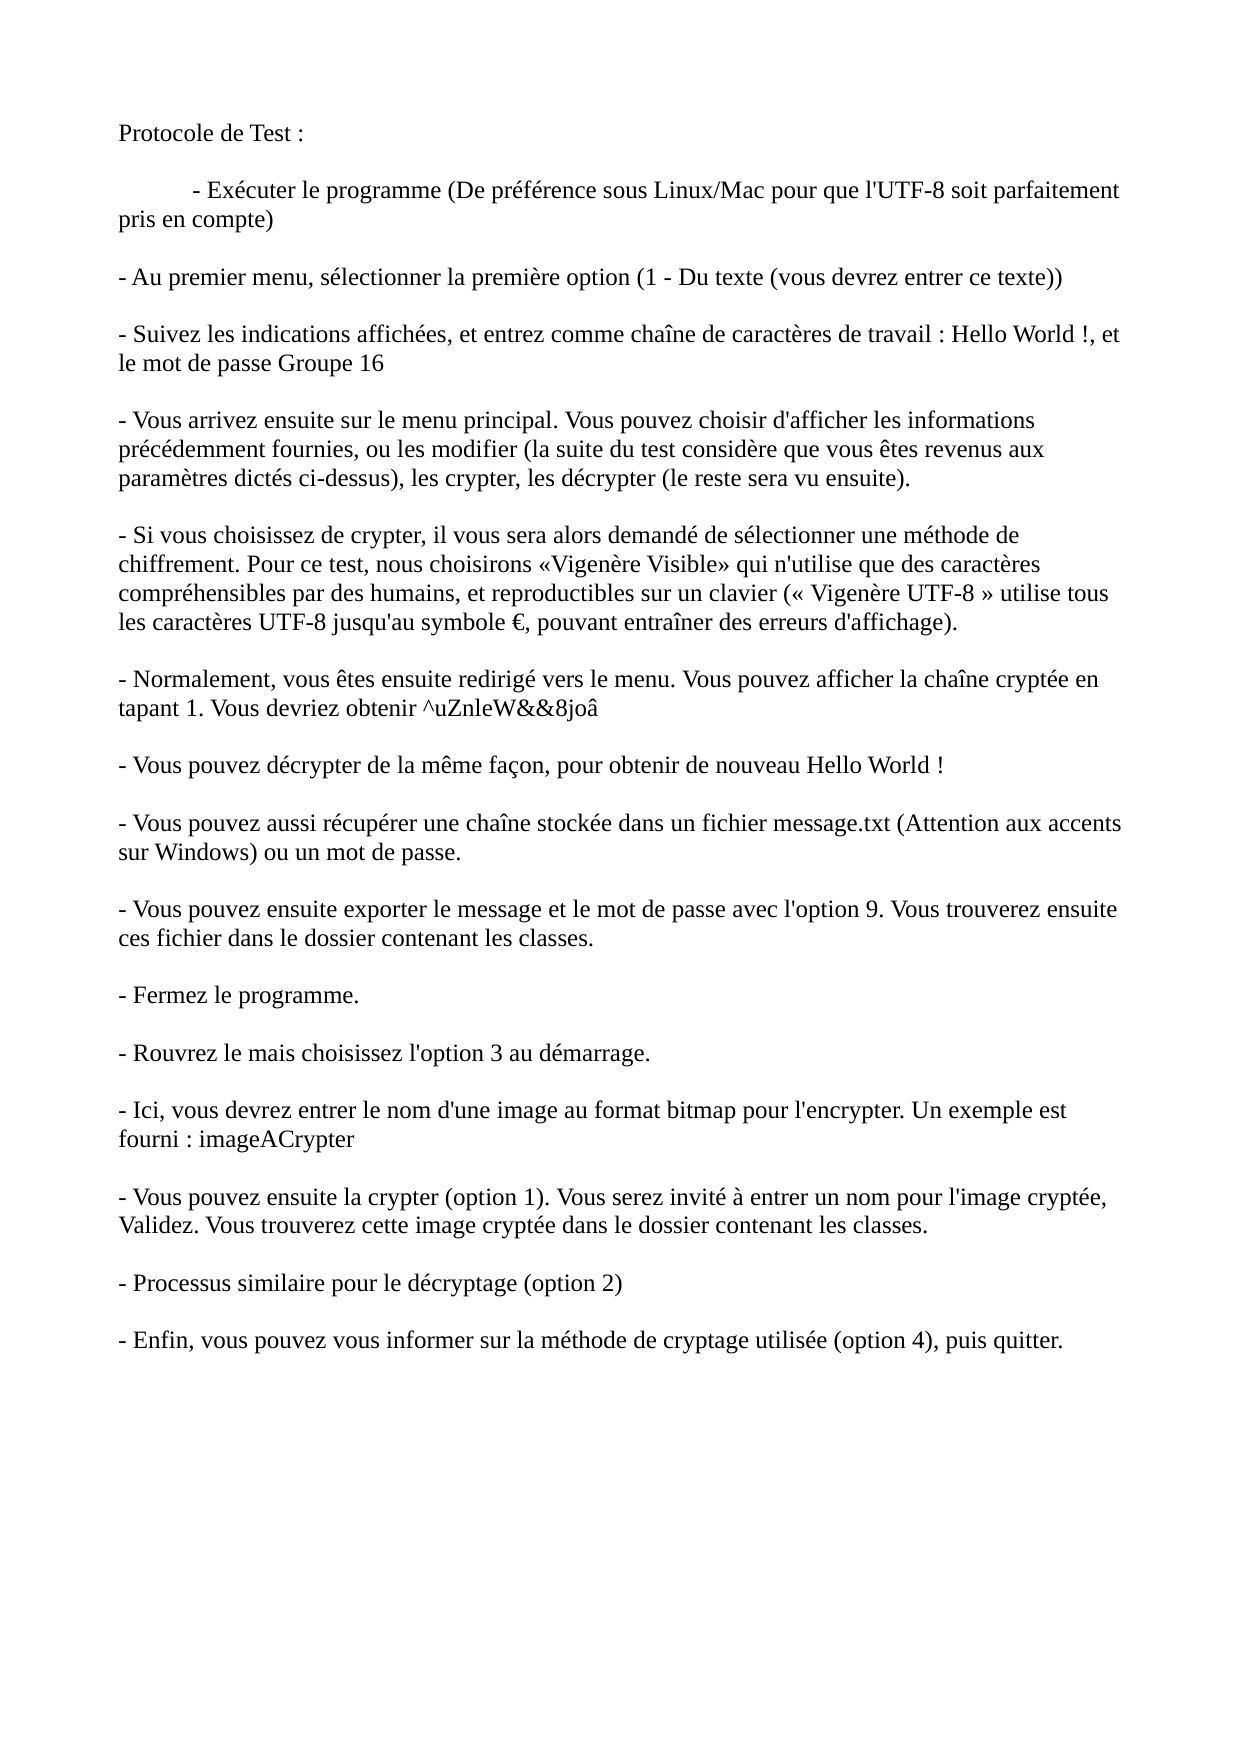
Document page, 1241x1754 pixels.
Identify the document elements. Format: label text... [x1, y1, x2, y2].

text - Au premier menu, sélectionner la première option (1 - Du texte (vous devrez entrer ce texte)) [118, 262, 1122, 291]
text - Si vous choisissez de crypter, il vous sera alors demandé de sélectionner une méthode de chiffrement. Pour ce test, nous choisirons «Vigenère Visible» qui n'utilise que des caractères compréhensibles par des humains, et reproductibles sur un clavier (« Vigenère UTF-8 » utilise tous les caractères UTF-8 jusqu'au symbole €, pouvant entraîner des erreurs d'affichage). [118, 521, 1122, 636]
text - Processus similaire pour le décryptage (option 2) [118, 1268, 1122, 1297]
text Protocole de Test : [118, 118, 1122, 147]
text - Enfin, vous pouvez vous informer sur la méthode de cryptage utilisée (option 4), puis quitter. [118, 1326, 1122, 1354]
text - Normalement, vous êtes ensuite redirigé vers le menu. Vous pouvez afficher la chaîne cryptée en tapant 1. Vous devriez obtenir ^uZnleW&&8joâ [118, 664, 1122, 722]
text - Exécuter le programme (De préférence sous Linux/Mac pour que l'UTF-8 soit parfaitement pris en compte) [118, 176, 1122, 233]
text - Ici, vous devrez entrer le nom d'une image au format bitmap pour l'encrypter. Un exemple est fourni : imageACrypter [118, 1096, 1122, 1153]
text - Vous pouvez ensuite la crypter (option 1). Vous serez invité à entrer un nom pour l'image cryptée, Validez. Vous trouverez cette image cryptée dans le dossier contenant les classes. [118, 1182, 1122, 1239]
text - Suivez les indications affichées, et entrez comme chaîne de caractères de travail : Hello World !, et le mot de passe Groupe 16 [118, 319, 1122, 377]
text - Vous pouvez aussi récupérer une chaîne stockée dans un fichier message.txt (Attention aux accents sur Windows) ou un mot de passe. [118, 808, 1122, 866]
text - Vous pouvez décrypter de la même façon, pour obtenir de nouveau Hello World ! [118, 751, 1122, 779]
text - Vous arrivez ensuite sur le menu principal. Vous pouvez choisir d'afficher les informations précédemment fournies, ou les modifier (la suite du test considère que vous êtes revenus aux paramètres dictés ci-dessus), les crypter, les décrypter (le reste sera vu ensuite). [118, 406, 1122, 492]
text - Rouvrez le mais choisissez l'option 3 au démarrage. [118, 1038, 1122, 1067]
text - Fermez le programme. [118, 981, 1122, 1009]
text - Vous pouvez ensuite exporter le message et le mot de passe avec l'option 9. Vous trouverez ensuite ces fichier dans le dossier contenant les classes. [118, 894, 1122, 952]
